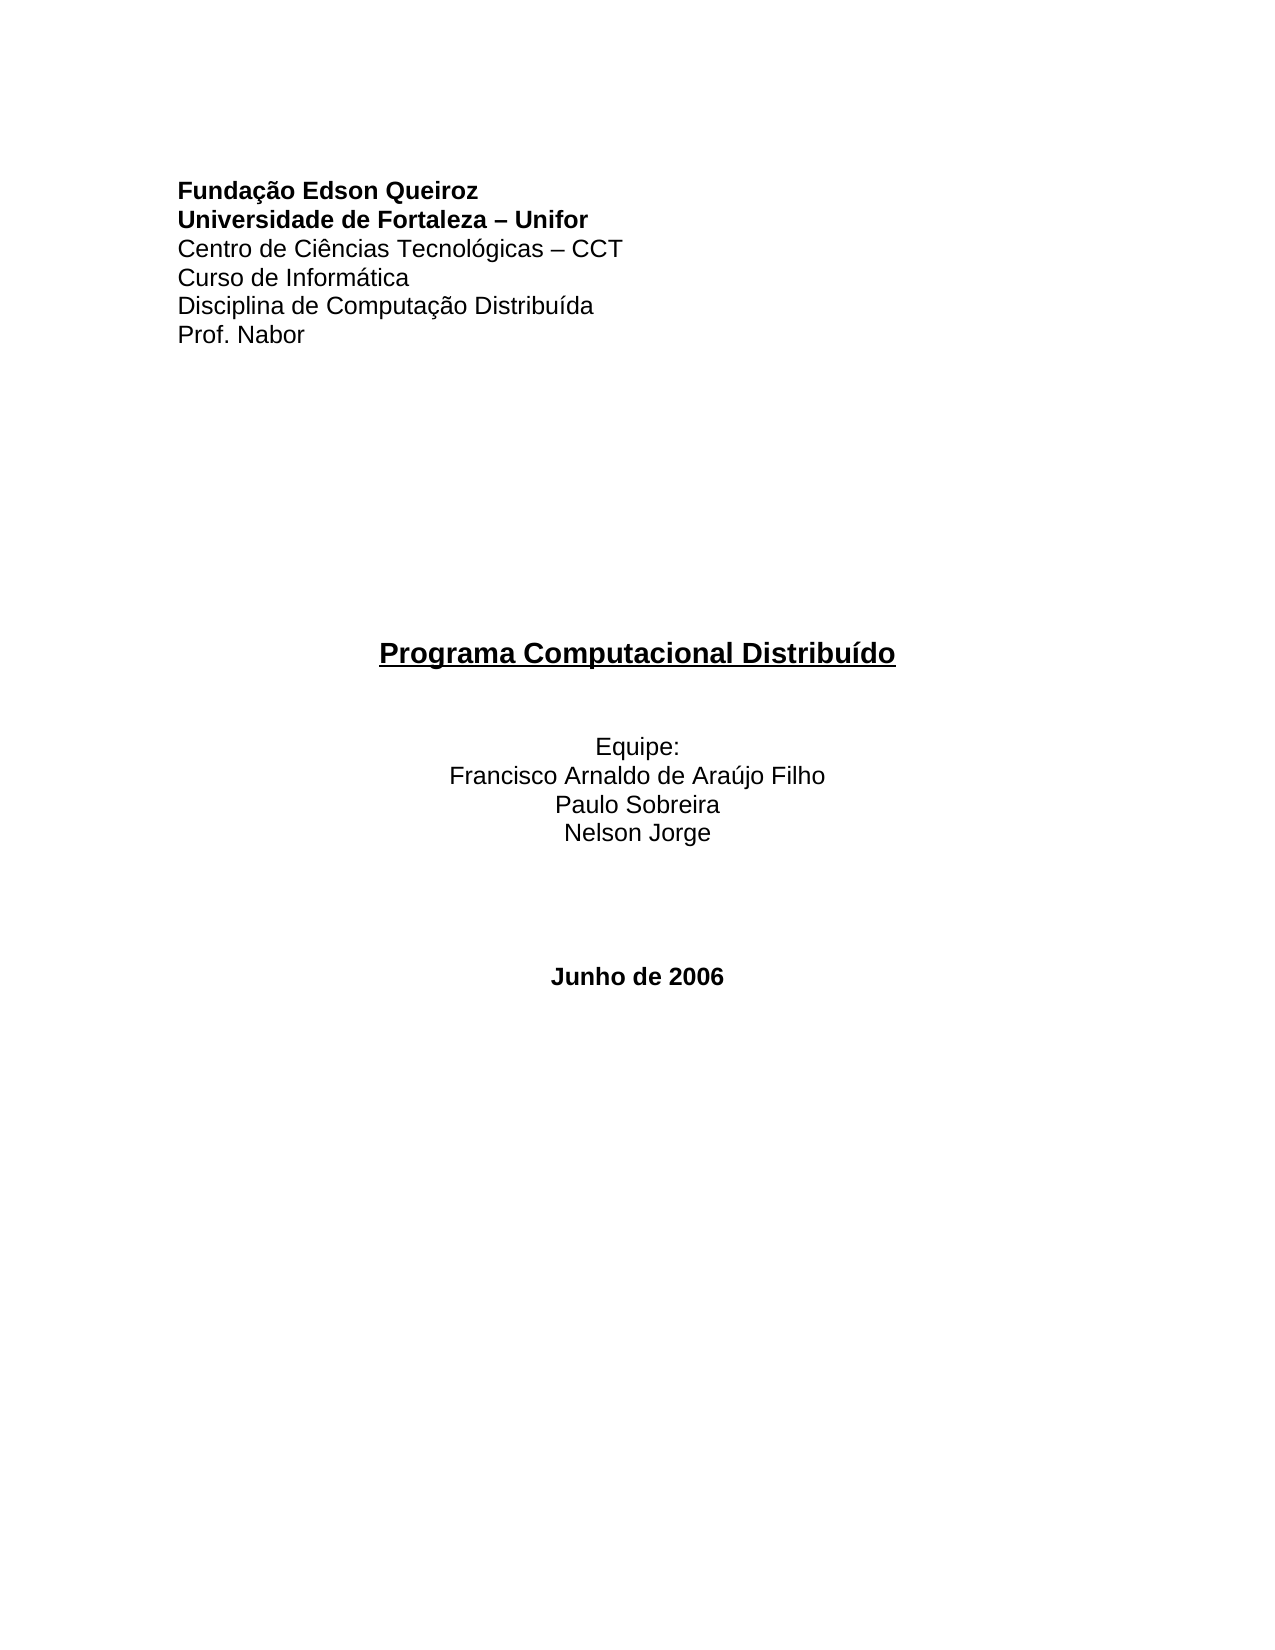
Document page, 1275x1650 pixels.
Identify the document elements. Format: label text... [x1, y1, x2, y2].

text Nelson Jorge [177, 818, 1098, 847]
text Universidade de Fortaleza – Unifor [177, 205, 1098, 234]
text Equipe: [177, 732, 1098, 761]
text Programa Computacional Distribuído [177, 636, 1098, 670]
text Prof. Nabor [177, 320, 1098, 349]
text Paulo Sobreira [177, 790, 1098, 818]
text Disciplina de Computação Distribuída [177, 291, 1098, 320]
text Francisco Arnaldo de Araújo Filho [177, 761, 1098, 790]
text Curso de Informática [177, 263, 1098, 291]
text Centro de Ciências Tecnológicas – CCT [177, 234, 1098, 263]
text Fundação Edson Queiroz [177, 176, 1098, 205]
text Junho de 2006 [177, 962, 1098, 991]
